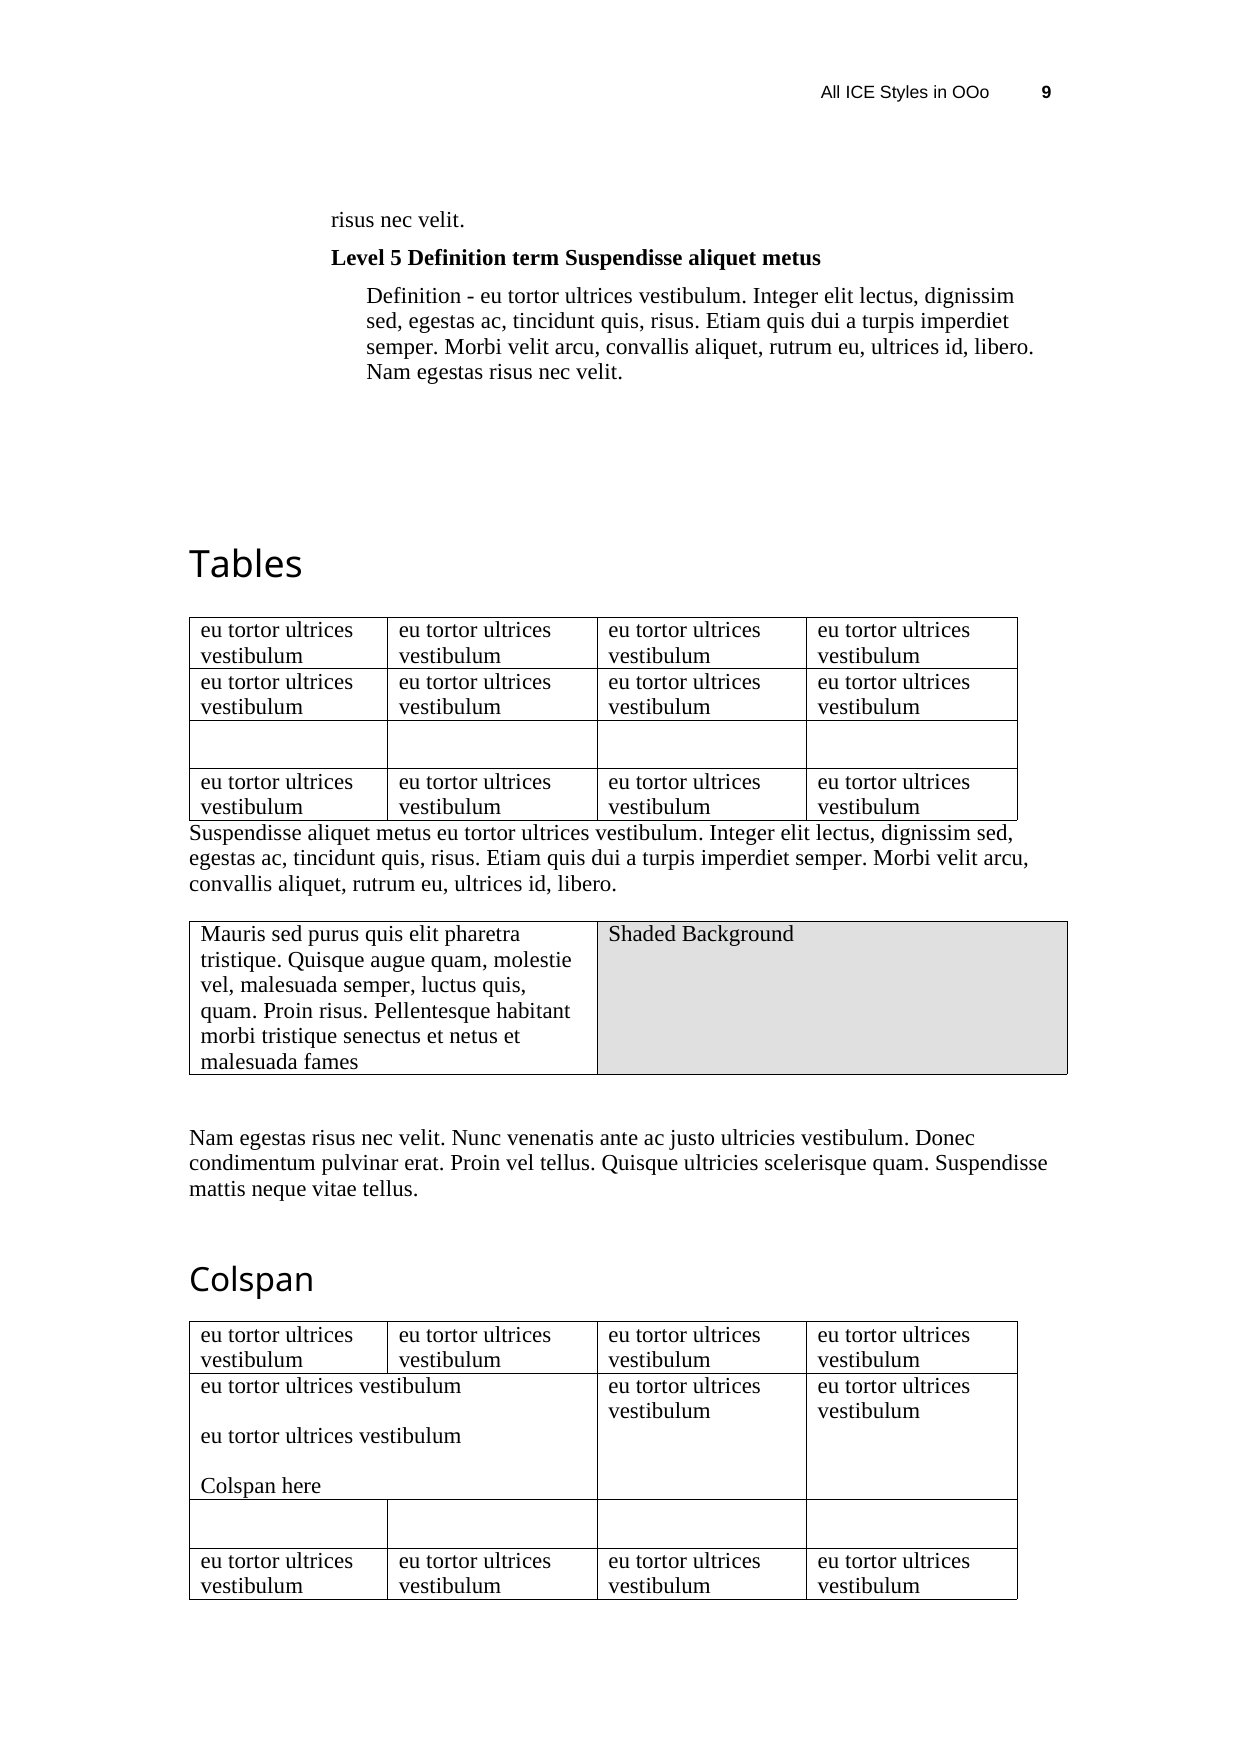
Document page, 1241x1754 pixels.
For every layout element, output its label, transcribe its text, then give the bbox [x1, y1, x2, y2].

table_header Mauris sed purus quis elit pharetra tristique. Quisque augue quam, molestie vel, malesuada semper, luctus quis, quam. Proin risus. Pellentesque habitant morbi tristique senectus et netus et malesuada fames [190, 922, 597, 1074]
text Definition - eu tortor ultrices vestibulum. Integer elit lectus, dignissim sed, egestas ac, tincidunt quis, risus. Etiam quis dui a turpis imperdiet semper. Morbi velit arcu, convallis aliquet, rutrum eu, ultrices id, libero. Nam egestas risus nec velit. [366, 283, 1051, 385]
text Nam egestas risus nec velit. Nunc venenatis ante ac justo ultricies vestibulum. Donec condimentum pulvinar erat. Proin vel tellus. Quisque ultricies scelerisque quam. Suspendisse mattis neque vitae tellus. [189, 1125, 1051, 1201]
table_header eu tortor ultrices vestibulum [598, 618, 806, 668]
table_cell [190, 1500, 387, 1548]
table_header eu tortor ultrices vestibulum [190, 618, 387, 668]
table_cell [598, 1500, 806, 1548]
table_cell eu tortor ultrices vestibulum [807, 1549, 1017, 1599]
table_cell [807, 721, 1017, 768]
table_cell eu tortor ultrices vestibulum [807, 669, 1017, 720]
table_cell eu tortor ultrices vestibulum [807, 769, 1017, 820]
table_header eu tortor ultrices vestibulum [190, 1322, 387, 1373]
table_cell [190, 721, 387, 768]
text Colspan [189, 1255, 1051, 1301]
table_cell eu tortor ultrices vestibulum [388, 669, 597, 720]
table_header Shaded Background [598, 922, 1067, 1074]
text risus nec velit. [331, 207, 1051, 232]
table_header eu tortor ultrices vestibulum [807, 618, 1017, 668]
table_cell eu tortor ultrices vestibulum [388, 769, 597, 820]
table_cell eu tortor ultrices vestibulum [598, 1374, 806, 1499]
table_cell [807, 1500, 1017, 1548]
text Tables [189, 537, 1051, 588]
table_cell eu tortor ultrices vestibulum [190, 769, 387, 820]
table_cell [388, 1500, 597, 1548]
table_header eu tortor ultrices vestibulum [807, 1322, 1017, 1373]
table_cell eu tortor ultrices vestibulum [807, 1374, 1017, 1499]
table_cell eu tortor ultrices vestibulum eu tortor ultrices vestibulum Colspan here [190, 1374, 597, 1499]
table_cell eu tortor ultrices vestibulum [190, 1549, 387, 1599]
table_cell eu tortor ultrices vestibulum [598, 769, 806, 820]
text Level 5 Definition term Suspendisse aliquet metus [331, 245, 1051, 270]
table_header eu tortor ultrices vestibulum [388, 618, 597, 668]
table_cell eu tortor ultrices vestibulum [388, 1549, 597, 1599]
table_cell eu tortor ultrices vestibulum [598, 1549, 806, 1599]
table_cell [388, 721, 597, 768]
table_cell eu tortor ultrices vestibulum [190, 669, 387, 720]
table_header eu tortor ultrices vestibulum [388, 1322, 597, 1373]
text Suspendisse aliquet metus eu tortor ultrices vestibulum. Integer elit lectus, dignissim sed, egestas ac, tincidunt quis, risus. Etiam quis dui a turpis imperdiet semper. Morbi velit arcu, convallis aliquet, rutrum eu, ultrices id, libero. [189, 820, 1051, 896]
table_cell [598, 721, 806, 768]
table_header eu tortor ultrices vestibulum [598, 1322, 806, 1373]
table_cell eu tortor ultrices vestibulum [598, 669, 806, 720]
